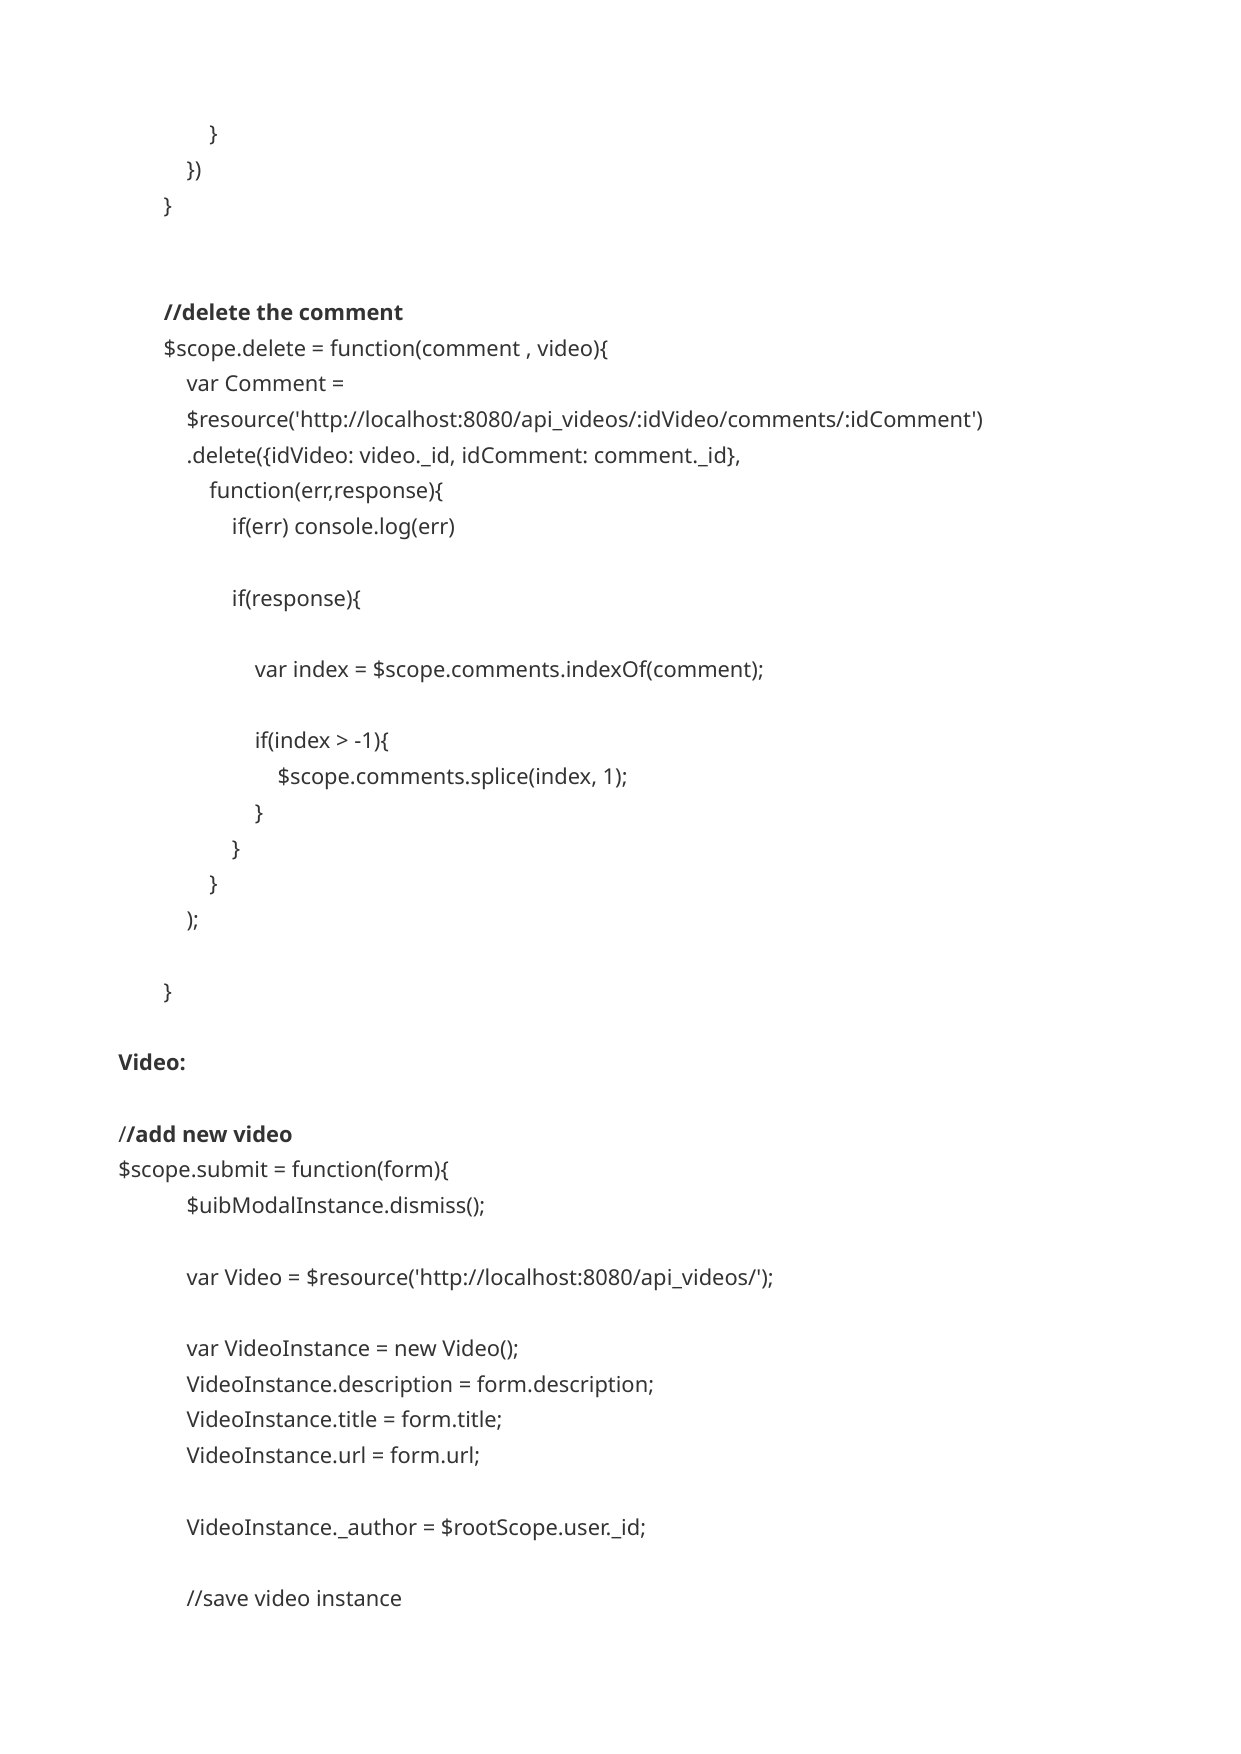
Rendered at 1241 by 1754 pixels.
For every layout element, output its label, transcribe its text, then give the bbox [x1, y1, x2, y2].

text //delete the comment [118, 297, 1122, 327]
text VideoInstance.url = form.url; [118, 1440, 1122, 1470]
text var Comment = [118, 368, 1122, 398]
text $uibModalInstance.dismiss(); [118, 1190, 1122, 1220]
text } [118, 868, 1122, 898]
text var VideoInstance = new Video(); [118, 1333, 1122, 1363]
text $resource('http://localhost:8080/api_videos/:idVideo/comments/:idComment') [118, 404, 1122, 434]
text //save video instance [118, 1583, 1122, 1613]
text $scope.submit = function(form){ [118, 1154, 1122, 1184]
text ); [118, 904, 1122, 934]
text VideoInstance._author = $rootScope.user._id; [118, 1512, 1122, 1541]
text } [118, 797, 1122, 827]
text }) [118, 154, 1122, 184]
text } [118, 189, 1122, 219]
text //add new video [118, 1118, 1122, 1148]
text } [118, 976, 1122, 1005]
text if(response){ [118, 583, 1122, 612]
text VideoInstance.description = form.description; [118, 1369, 1122, 1398]
text if(index > -1){ [118, 726, 1122, 755]
text if(err) console.log(err) [118, 511, 1122, 541]
text VideoInstance.title = form.title; [118, 1404, 1122, 1434]
text } [118, 833, 1122, 862]
text Video: [118, 1047, 1122, 1077]
text $scope.comments.splice(index, 1); [118, 761, 1122, 791]
text function(err,response){ [118, 475, 1122, 505]
text .delete({idVideo: video._id, idComment: comment._id}, [118, 440, 1122, 469]
text var Video = $resource('http://localhost:8080/api_videos/'); [118, 1261, 1122, 1291]
text } [118, 118, 1122, 148]
text $scope.delete = function(comment , video){ [118, 332, 1122, 362]
text var index = $scope.comments.indexOf(comment); [118, 654, 1122, 684]
